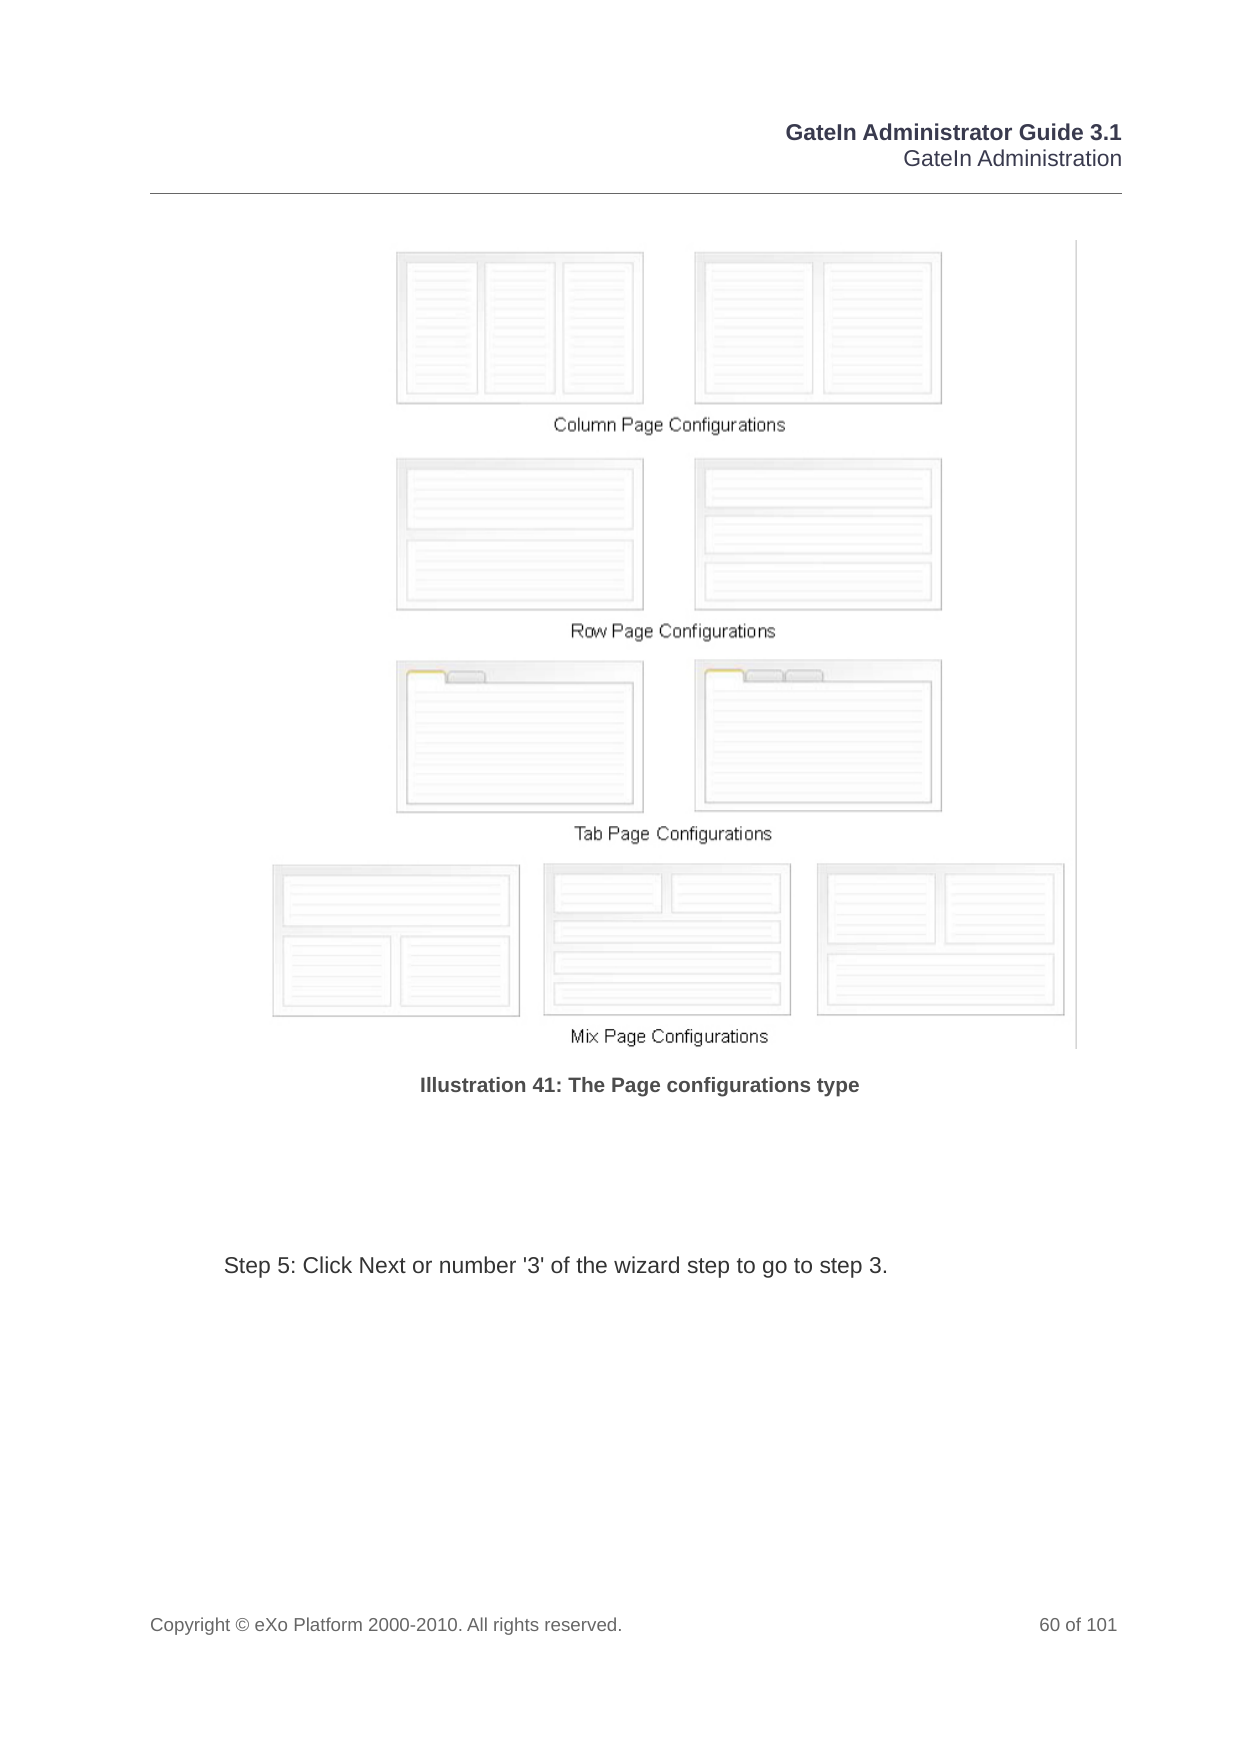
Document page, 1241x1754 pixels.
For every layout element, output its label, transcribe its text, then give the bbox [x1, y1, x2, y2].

text Illustration 45: The Page configurations type [194, 303, 1086, 1097]
text Step 5: Click Next or number '3' of the wizard step to go to step 3. [223, 1252, 1122, 1278]
picture [264, 240, 1077, 1049]
